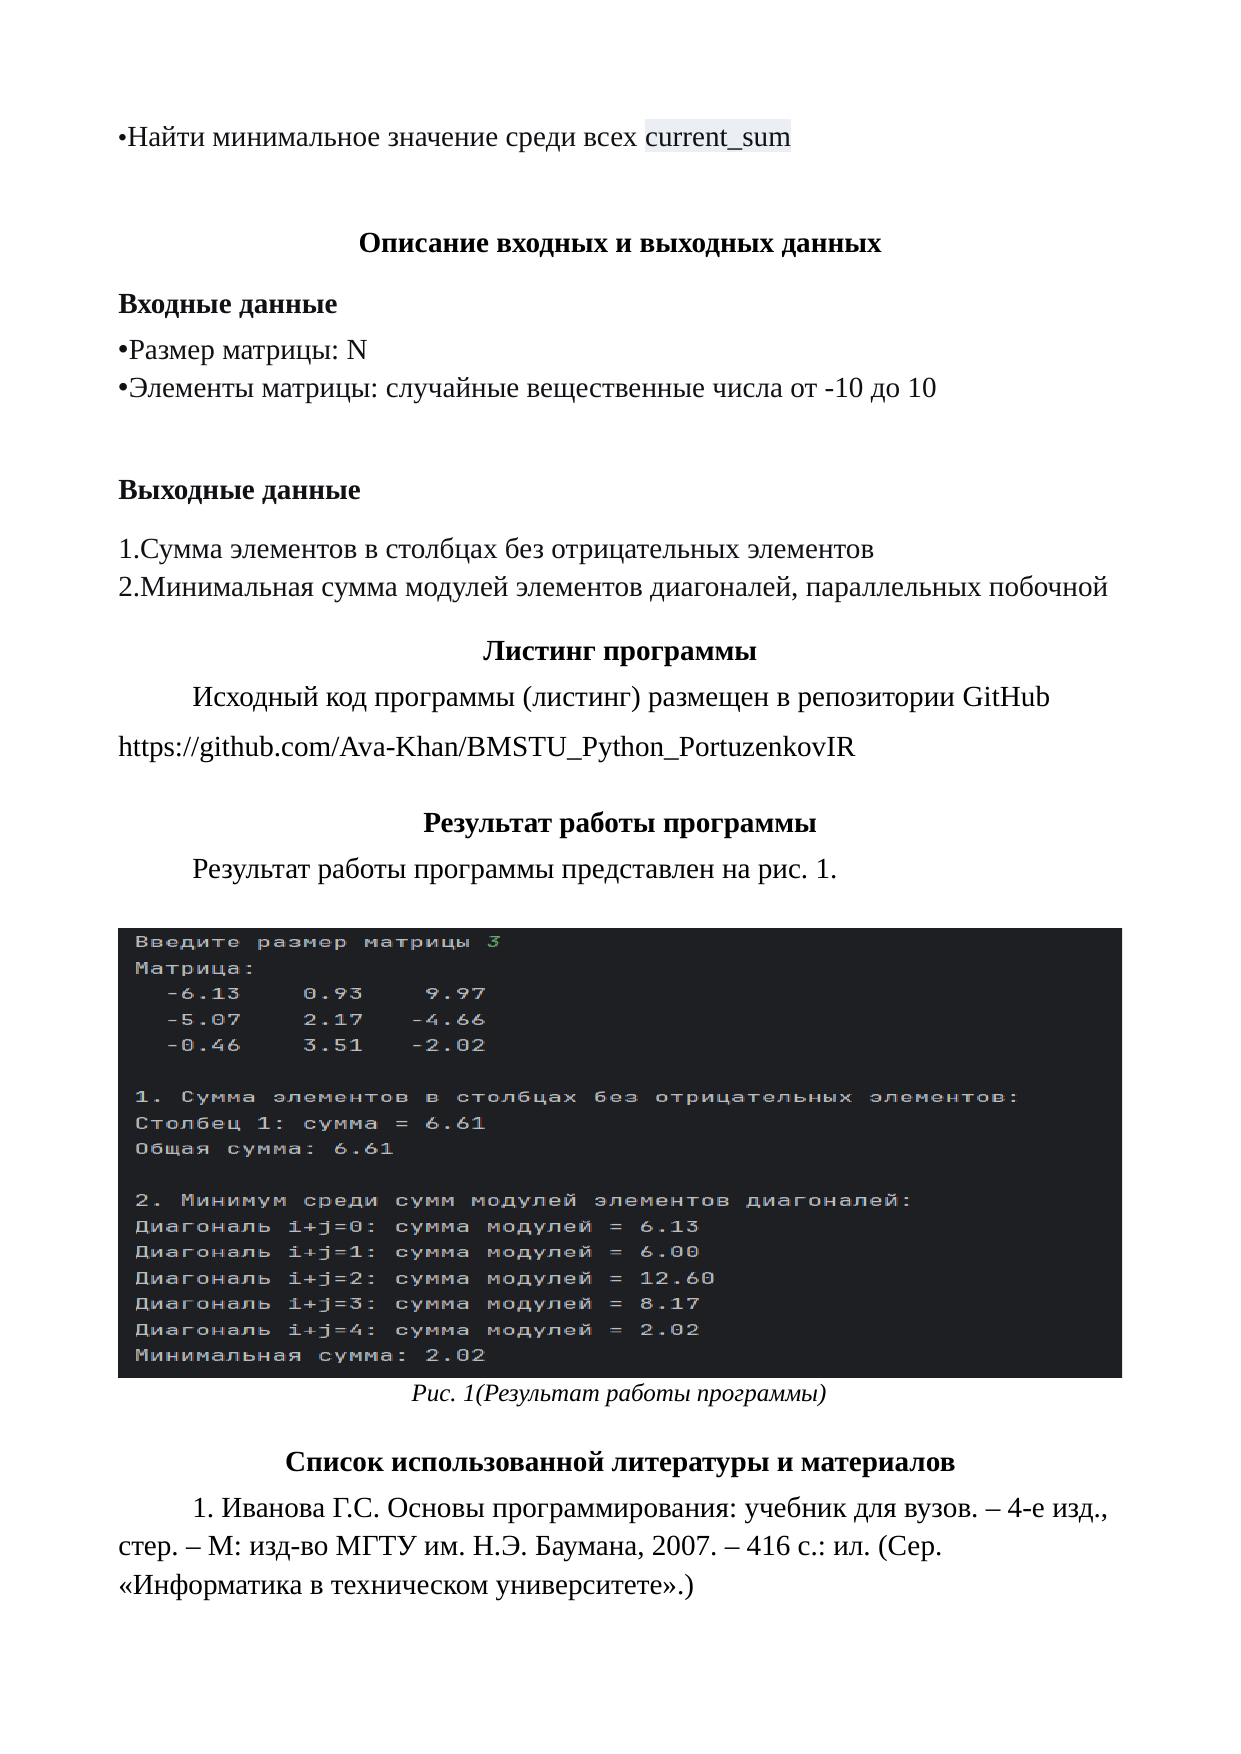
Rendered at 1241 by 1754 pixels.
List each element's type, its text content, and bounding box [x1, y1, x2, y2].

subtitle Листинг программы [118, 633, 1122, 667]
picture [118, 928, 1123, 1378]
list Найти минимальное значение среди всех current_sum [118, 118, 1122, 152]
subtitle Выходные данные [118, 459, 1122, 506]
list Минимальная сумма модулей элементов диагоналей, параллельных побочной [118, 569, 1122, 603]
subtitle Список использованной литературы и материалов [118, 1444, 1122, 1477]
list Сумма элементов в столбцах без отрицательных элементов [118, 531, 1122, 564]
subtitle Входные данные [118, 286, 1122, 319]
list Иванова Г.С. Основы программирования: учебник для вузов. – 4-е изд., стер. – М: изд-во МГТУ им. Н.Э. Баумана, 2007. – 416 с.: ил. (Сер. «Информатика в техническом университете».) [118, 1490, 1122, 1601]
text https://github.com/Ava-Khan/BMSTU_Python_PortuzenkovIR [118, 729, 1122, 763]
list Размер матрицы: N [118, 332, 1122, 365]
list Элементы матрицы: случайные вещественные числа от -10 до 10 [118, 370, 1122, 404]
text Рис. 1(Результат работы программы) [118, 1378, 1122, 1406]
subtitle Описание входных и выходных данных [118, 225, 1122, 259]
text Результат работы программы представлен на рис. 1. [118, 851, 1122, 884]
subtitle Результат работы программы [118, 805, 1122, 838]
text Исходный код программы (листинг) размещен в репозитории GitHub [118, 679, 1122, 713]
